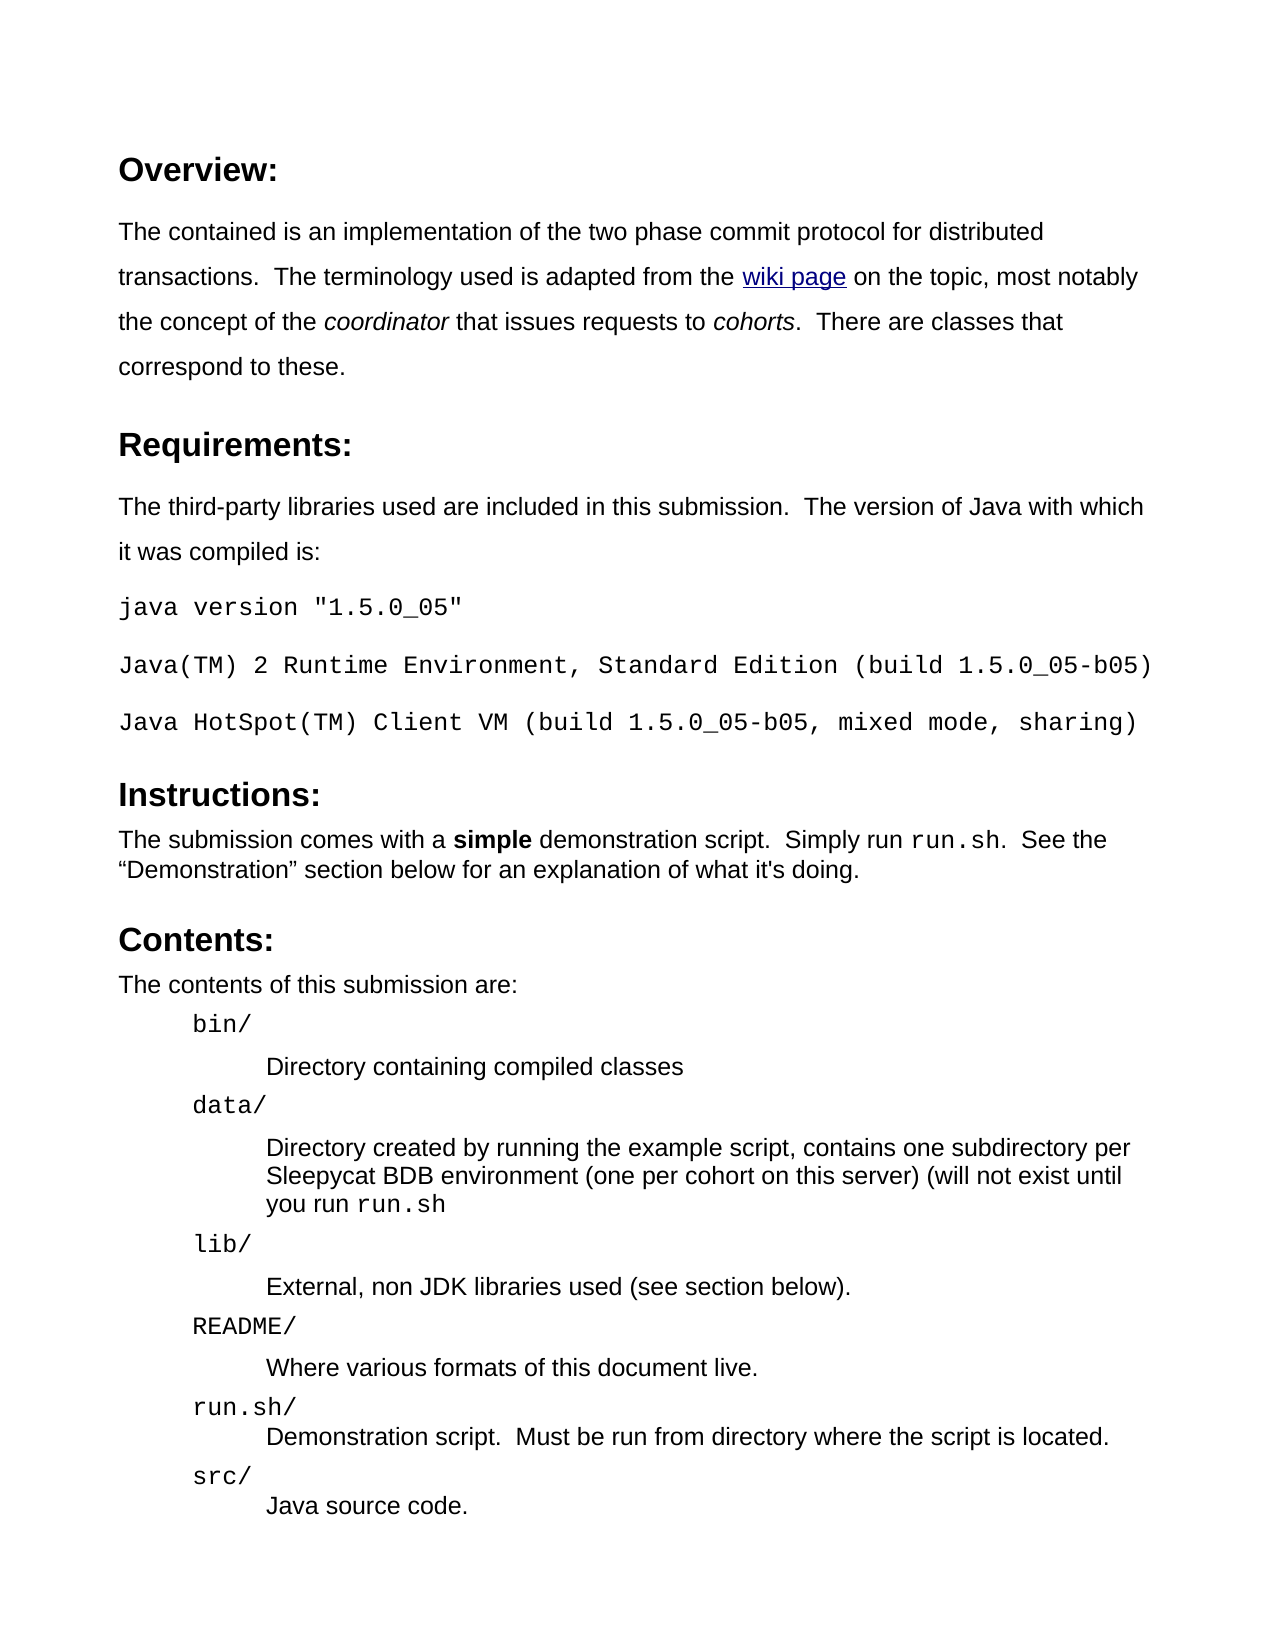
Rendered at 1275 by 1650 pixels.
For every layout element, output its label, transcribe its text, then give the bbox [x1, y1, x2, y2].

text The submission comes with a simple demonstration script. Simply run run.sh. See the “Demonstration” section below for an explanation of what it's doing. [118, 826, 1157, 884]
subtitle Overview: [118, 143, 1157, 188]
text lib/ [192, 1232, 1157, 1260]
text README/ [192, 1313, 1157, 1342]
text src/ Java source code. [192, 1463, 1157, 1519]
text The contained is an implementation of the two phase commit protocol for distributed transactions. The terminology used is adapted from the wiki page on the topic, most notably the concept of the coordinator that issues requests to cohorts. There are classes that correspond to these. [118, 201, 1157, 381]
subtitle Instructions: [118, 776, 1157, 813]
text bin/ [192, 1012, 1157, 1040]
text java version "1.5.0_05" [118, 578, 1157, 623]
text Java HotSpot(TM) Client VM (build 1.5.0_05-b05, mixed mode, sharing) [118, 693, 1157, 738]
text The contents of this submission are: [118, 971, 1157, 999]
text Directory created by running the example script, contains one subdirectory per Sleepycat BDB environment (one per cohort on this server) (will not exist until you run run.sh [266, 1134, 1157, 1219]
text data/ [192, 1093, 1157, 1121]
text Directory containing compiled classes [266, 1052, 1157, 1080]
text Where various formats of this document live. [266, 1354, 1157, 1382]
subtitle Contents: [118, 921, 1157, 959]
text Java(TM) 2 Runtime Environment, Standard Edition (build 1.5.0_05-b05) [118, 636, 1157, 681]
text The third-party libraries used are included in this submission. The version of Java with which it was compiled is: [118, 476, 1157, 566]
subtitle Requirements: [118, 418, 1157, 463]
text External, non JDK libraries used (see section below). [266, 1273, 1157, 1301]
text run.sh/ Demonstration script. Must be run from directory where the script is located. [192, 1394, 1157, 1451]
